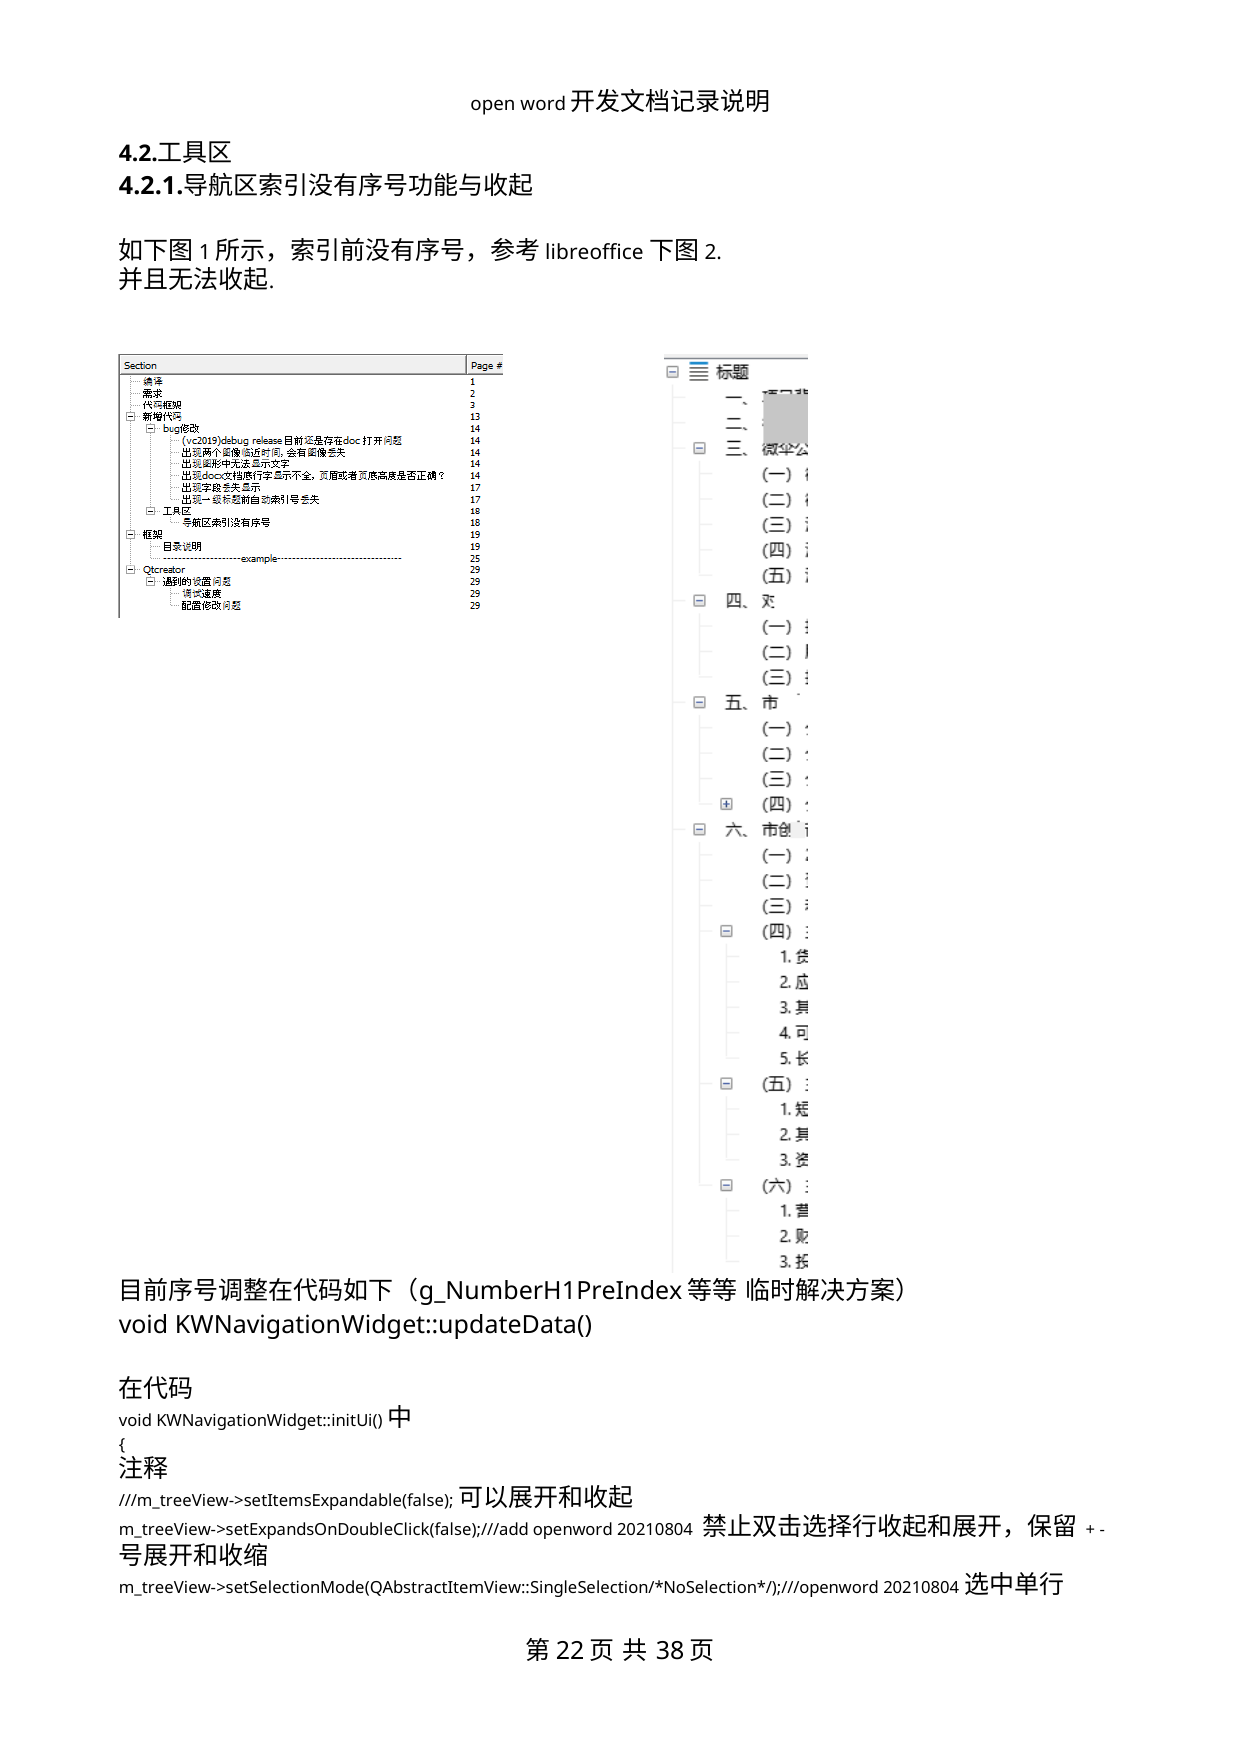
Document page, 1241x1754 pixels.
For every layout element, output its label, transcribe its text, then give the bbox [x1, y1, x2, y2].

text void KWNavigationWidget::initUi() 中 [119, 1403, 1121, 1432]
text 如下图1所示，索引前没有序号，参考libreoffice 下图2. [119, 236, 1121, 265]
text void KWNavigationWidget::updateData() [119, 1307, 1121, 1341]
text 目前序号调整在代码如下（g_NumberH1PreIndex等等 临时解决方案） [119, 1273, 1121, 1307]
picture [118, 354, 503, 618]
picture [664, 354, 808, 1273]
text m_treeView->setExpandsOnDoubleClick(false);///add openword 20210804 禁止双击选择行收起和展开，保留 + - 号展开和收缩 [119, 1513, 1121, 1571]
text 注释 [119, 1455, 1121, 1484]
text 并且无法收起. [119, 265, 1121, 294]
text 在代码 [119, 1374, 1121, 1403]
subtitle 导航区索引没有序号功能与收起 [119, 168, 1121, 202]
text ///m_treeView->setItemsExpandable(false); 可以展开和收起 [119, 1484, 1121, 1513]
text { [119, 1432, 1121, 1455]
text m_treeView->setSelectionMode(QAbstractItemView::SingleSelection/*NoSelection*/);///openword 20210804 选中单行 [119, 1571, 1121, 1600]
subtitle 工具区 [119, 137, 1121, 168]
